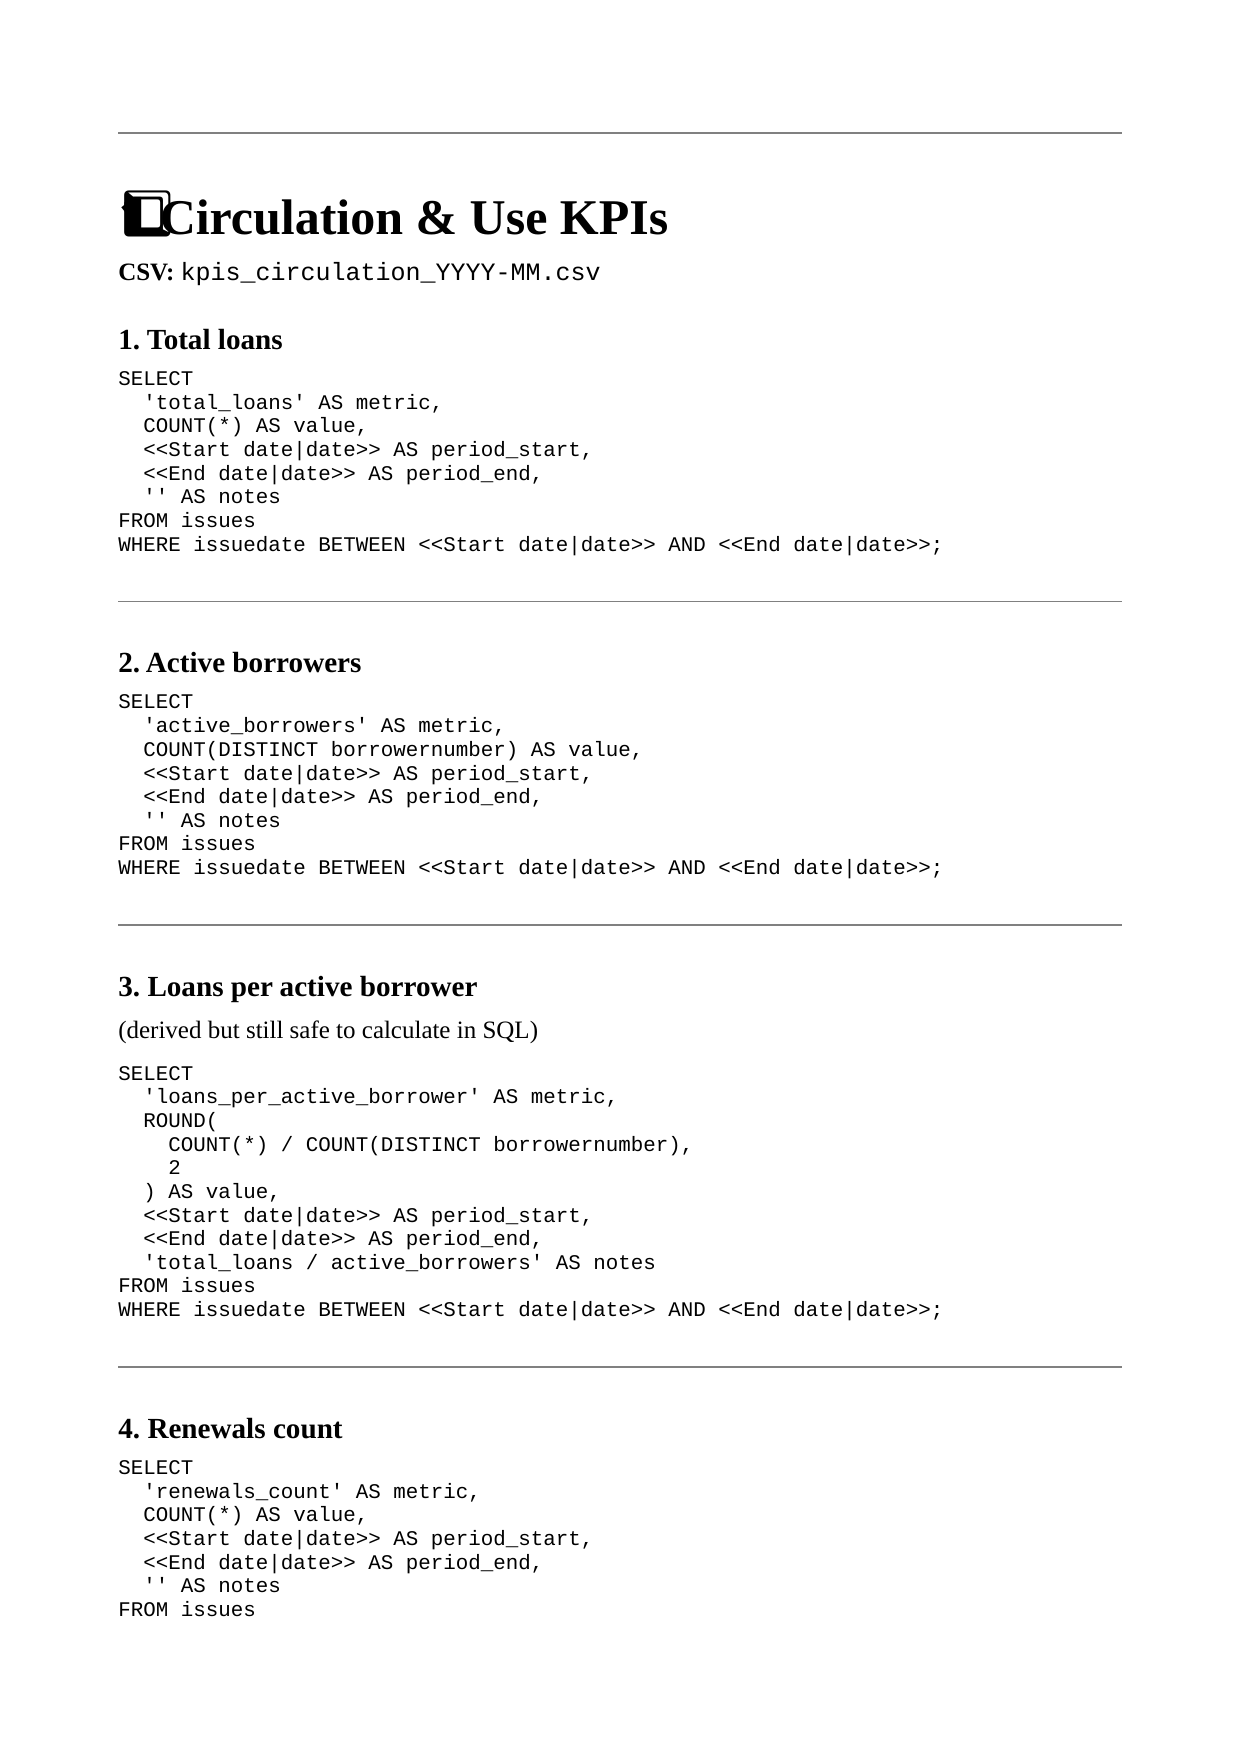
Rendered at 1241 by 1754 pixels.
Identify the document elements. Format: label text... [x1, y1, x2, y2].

text WHERE issuedate BETWEEN <<Start date|date>> AND <<End date|date>>; [118, 857, 1122, 881]
text (derived but still safe to calculate in SQL) [118, 1015, 1122, 1044]
text <<Start date|date>> AS period_start, [118, 1204, 1122, 1228]
text 'loans_per_active_borrower' AS metric, [118, 1086, 1122, 1110]
text ) AS value, [118, 1181, 1122, 1204]
text COUNT(*) AS value, [118, 415, 1122, 439]
text <<End date|date>> AS period_end, [118, 1552, 1122, 1575]
subtitle 3. Loans per active borrower [118, 969, 1122, 1003]
text SELECT [118, 692, 1122, 715]
text '' AS notes [118, 486, 1122, 510]
subtitle 1️⃣ Circulation & Use KPIs [118, 187, 1122, 245]
text SELECT [118, 1063, 1122, 1086]
text WHERE issuedate BETWEEN <<Start date|date>> AND <<End date|date>>; [118, 1299, 1122, 1323]
text <<Start date|date>> AS period_start, [118, 1528, 1122, 1552]
text <<End date|date>> AS period_end, [118, 786, 1122, 810]
text FROM issues [118, 1276, 1122, 1299]
text COUNT(DISTINCT borrowernumber) AS value, [118, 739, 1122, 762]
text SELECT [118, 1457, 1122, 1481]
text CSV: kpis_circulation_YYYY-MM.csv [118, 257, 1122, 288]
text 'total_loans / active_borrowers' AS notes [118, 1252, 1122, 1276]
text '' AS notes [118, 1575, 1122, 1599]
text <<End date|date>> AS period_end, [118, 1228, 1122, 1252]
text 'total_loans' AS metric, [118, 392, 1122, 415]
text 'renewals_count' AS metric, [118, 1481, 1122, 1504]
subtitle 4. Renewals count [118, 1411, 1122, 1445]
text FROM issues [118, 1599, 1122, 1623]
text <<End date|date>> AS period_end, [118, 463, 1122, 486]
text COUNT(*) AS value, [118, 1504, 1122, 1528]
text FROM issues [118, 510, 1122, 533]
text COUNT(*) / COUNT(DISTINCT borrowernumber), [118, 1134, 1122, 1157]
text FROM issues [118, 833, 1122, 857]
text 'active_borrowers' AS metric, [118, 715, 1122, 739]
subtitle 2. Active borrowers [118, 646, 1122, 679]
text WHERE issuedate BETWEEN <<Start date|date>> AND <<End date|date>>; [118, 533, 1122, 557]
text 2 [118, 1157, 1122, 1181]
text ROUND( [118, 1110, 1122, 1134]
subtitle 1. Total loans [118, 322, 1122, 356]
text <<Start date|date>> AS period_start, [118, 439, 1122, 463]
text SELECT [118, 368, 1122, 392]
text '' AS notes [118, 810, 1122, 833]
text <<Start date|date>> AS period_start, [118, 762, 1122, 786]
